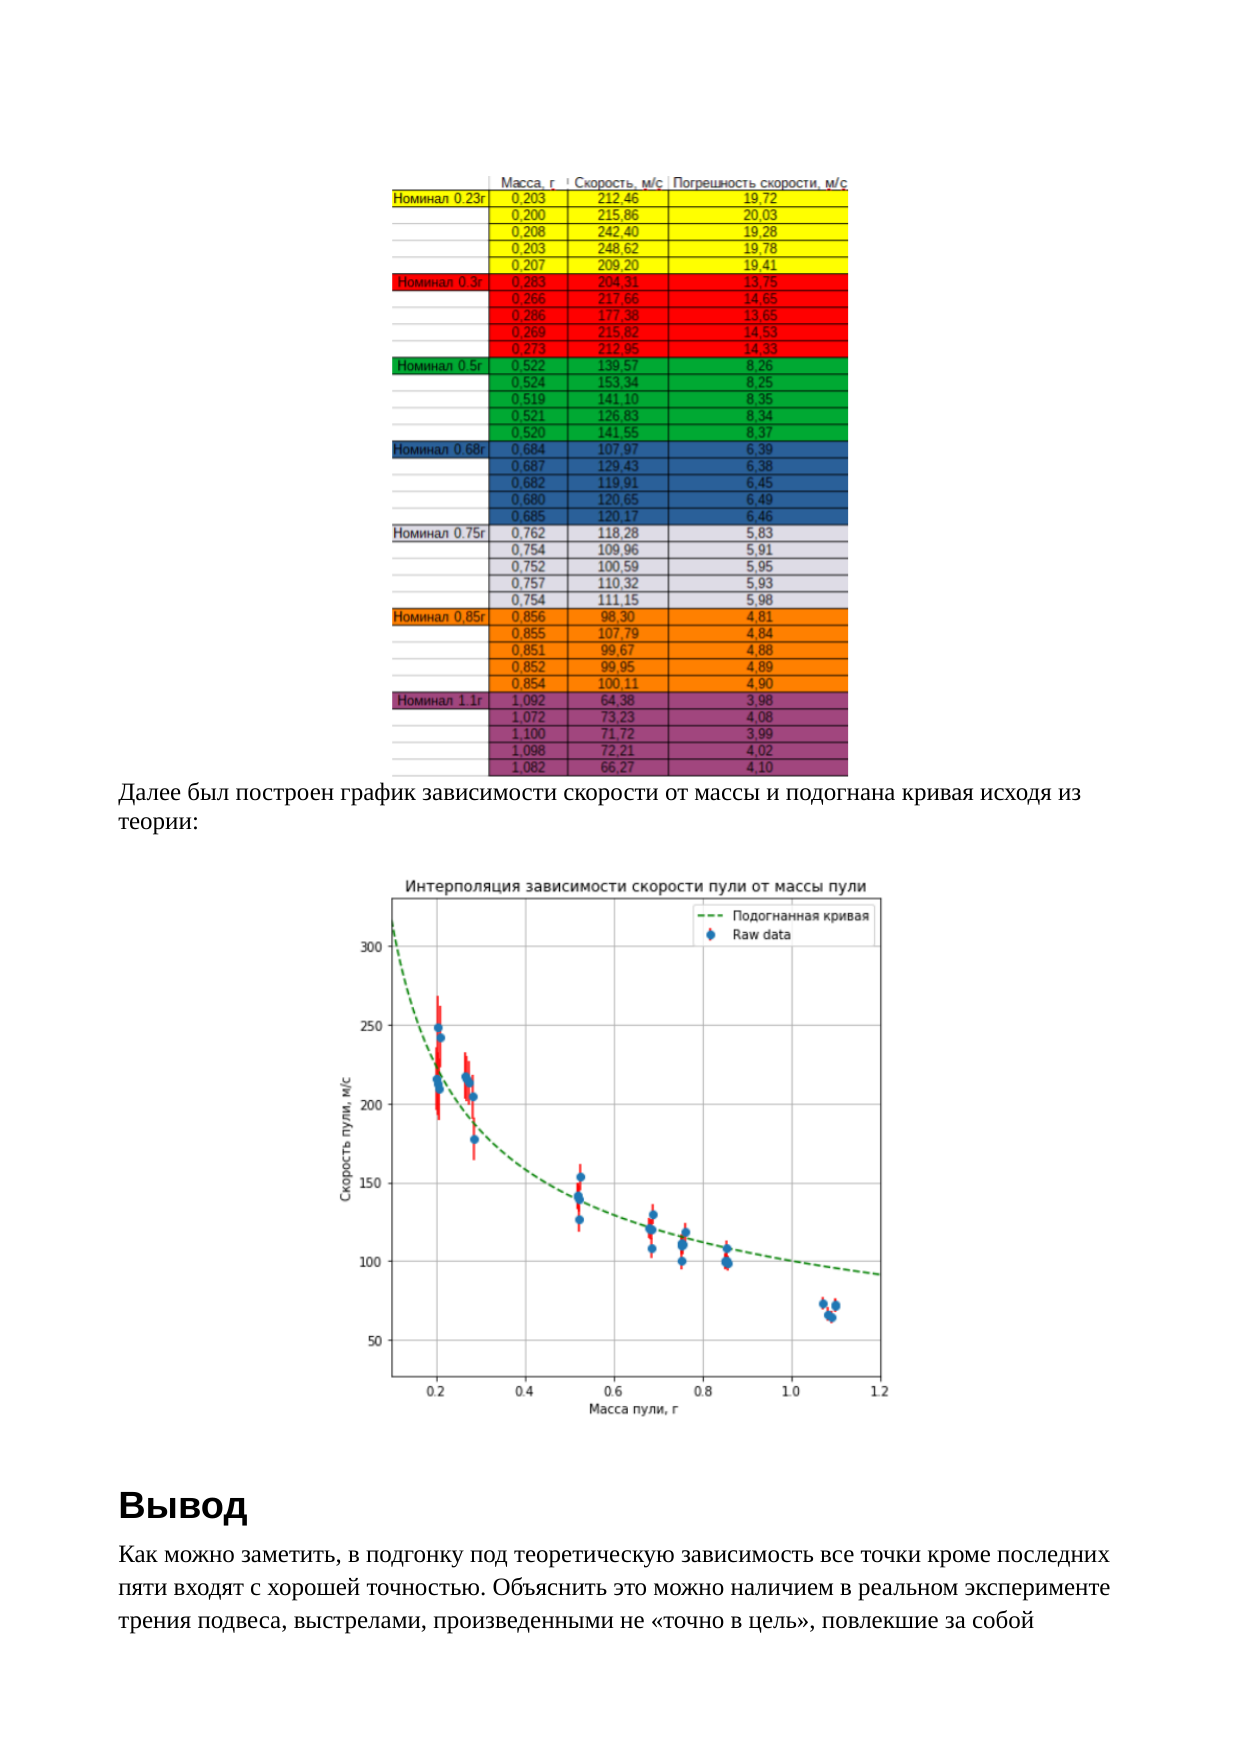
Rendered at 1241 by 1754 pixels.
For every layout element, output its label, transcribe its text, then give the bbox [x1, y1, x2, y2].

text Далее был построен график зависимости скорости от массы и подогнана кривая исходя из теории: [118, 176, 1122, 835]
picture [317, 863, 923, 1430]
subtitle Вывод [118, 1483, 1122, 1527]
picture [392, 176, 849, 778]
text Как можно заметить, в подгонку под теоретическую зависимость все точки кроме последних пяти входят с хорошей точностью. Объяснить это можно наличием в реальном эксперименте трения подвеса, выстрелами, произведенными не «точно в цель», повлекшие за собой [118, 1539, 1122, 1634]
